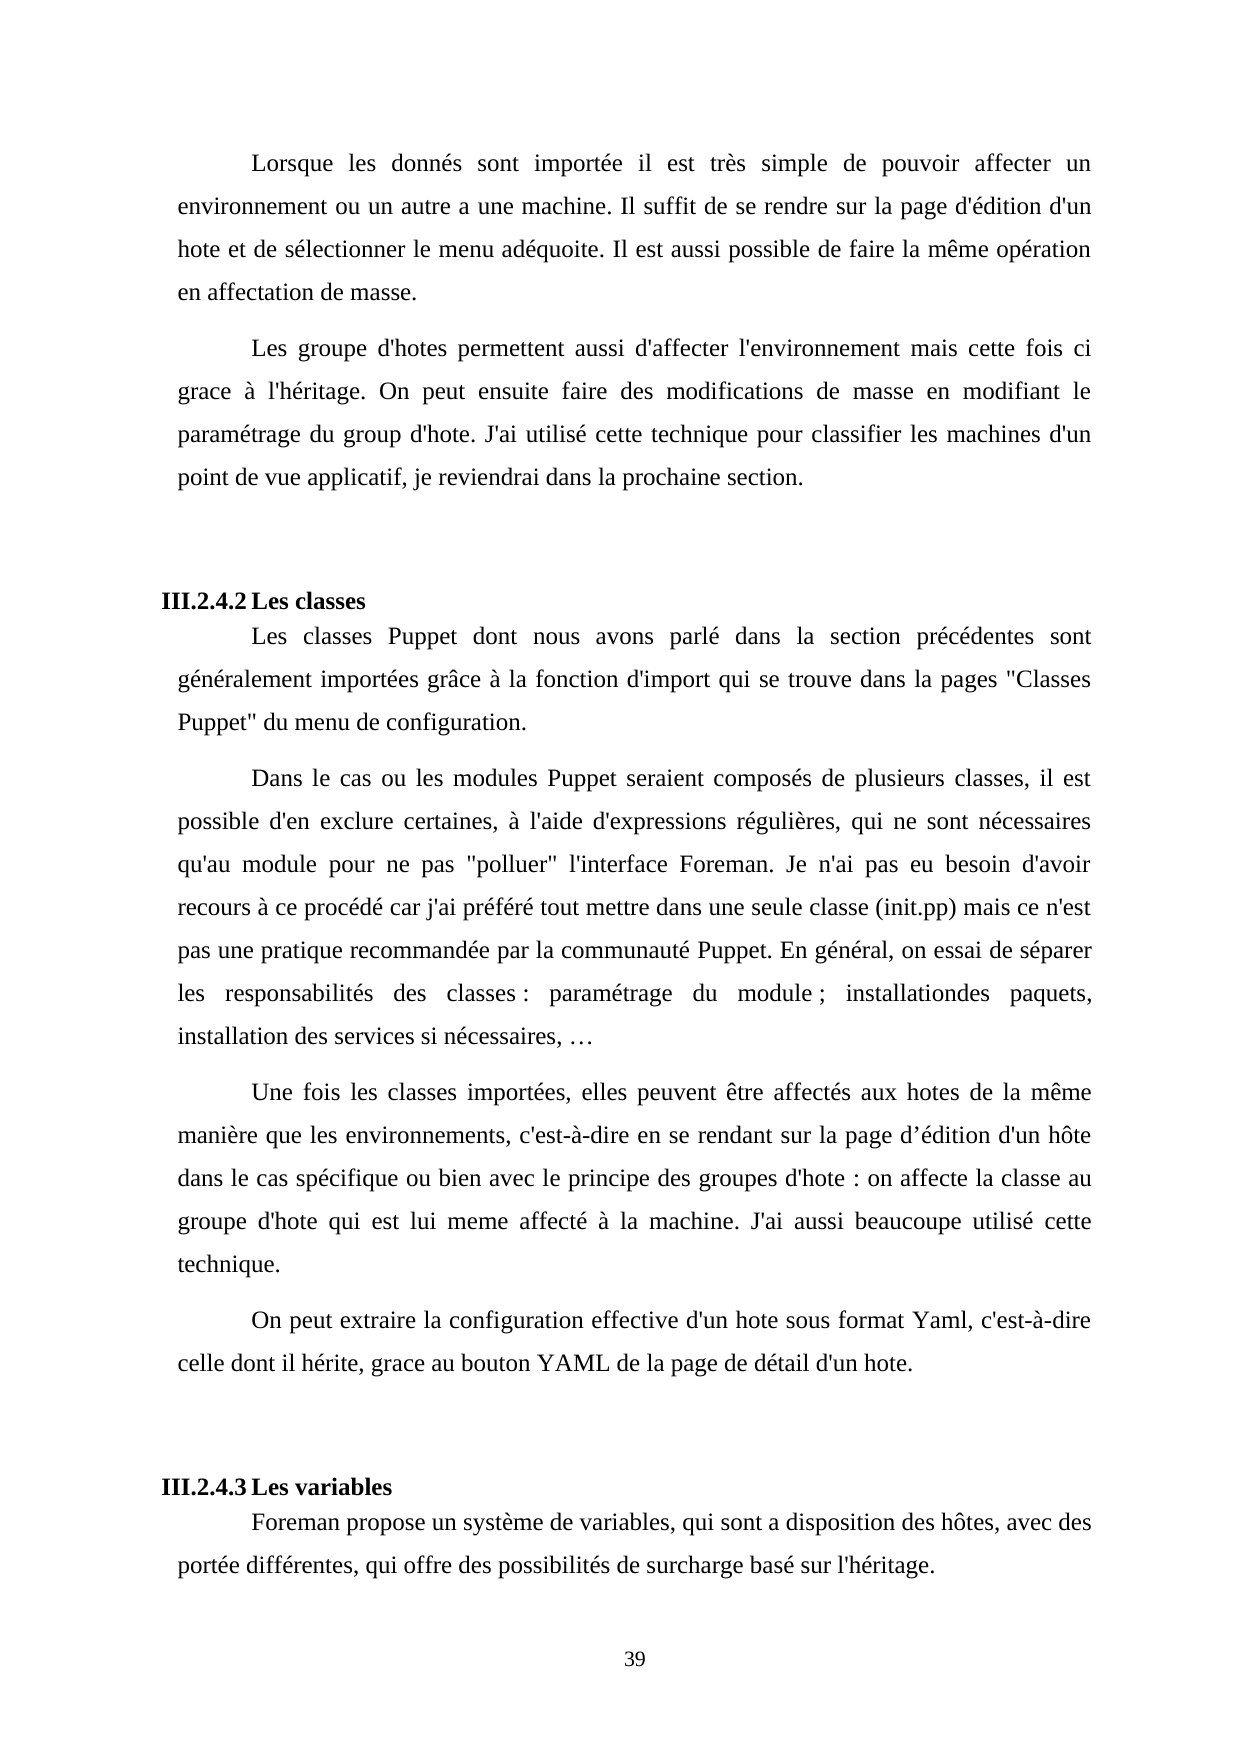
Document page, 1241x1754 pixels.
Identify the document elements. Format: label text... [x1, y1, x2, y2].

text Les groupe d'hotes permettent aussi d'affecter l'environnement mais cette fois ci grace à l'héritage. On peut ensuite faire des modifications de masse en modifiant le paramétrage du group d'hote. J'ai utilisé cette technique pour classifier les machines d'un point de vue applicatif, je reviendrai dans la prochaine section. [177, 333, 1092, 491]
text Lorsque les donnés sont importée il est très simple de pouvoir affecter un environnement ou un autre a une machine. Il suffit de se rendre sur la page d'édition d'un hote et de sélectionner le menu adéquoite. Il est aussi possible de faire la même opération en affectation de masse. [177, 148, 1092, 306]
text Les classes Puppet dont nous avons parlé dans la section précédentes sont généralement importées grâce à la fonction d'import qui se trouve dans la pages "Classes Puppet" du menu de configuration. [177, 621, 1092, 736]
subtitle Les variables [161, 1472, 1092, 1501]
text Foreman propose un système de variables, qui sont a disposition des hôtes, avec des portée différentes, qui offre des possibilités de surcharge basé sur l'héritage. [177, 1507, 1092, 1579]
text Une fois les classes importées, elles peuvent être affectés aux hotes de la même manière que les environnements, c'est-à-dire en se rendant sur la page d’édition d'un hôte dans le cas spécifique ou bien avec le principe des groupes d'hote : on affecte la classe au groupe d'hote qui est lui meme affecté à la machine. J'ai aussi beaucoupe utilisé cette technique. [177, 1077, 1092, 1278]
text Dans le cas ou les modules Puppet seraient composés de plusieurs classes, il est possible d'en exclure certaines, à l'aide d'expressions régulières, qui ne sont nécessaires qu'au module pour ne pas "polluer" l'interface Foreman. Je n'ai pas eu besoin d'avoir recours à ce procédé car j'ai préféré tout mettre dans une seule classe (init.pp) mais ce n'est pas une pratique recommandée par la communauté Puppet. En général, on essai de séparer les responsabilités des classes : paramétrage du module ; installationdes paquets, installation des services si nécessaires, … [177, 763, 1092, 1050]
text On peut extraire la configuration effective d'un hote sous format Yaml, c'est-à-dire celle dont il hérite, grace au bouton YAML de la page de détail d'un hote. [177, 1305, 1092, 1377]
subtitle Les classes [161, 586, 1092, 614]
